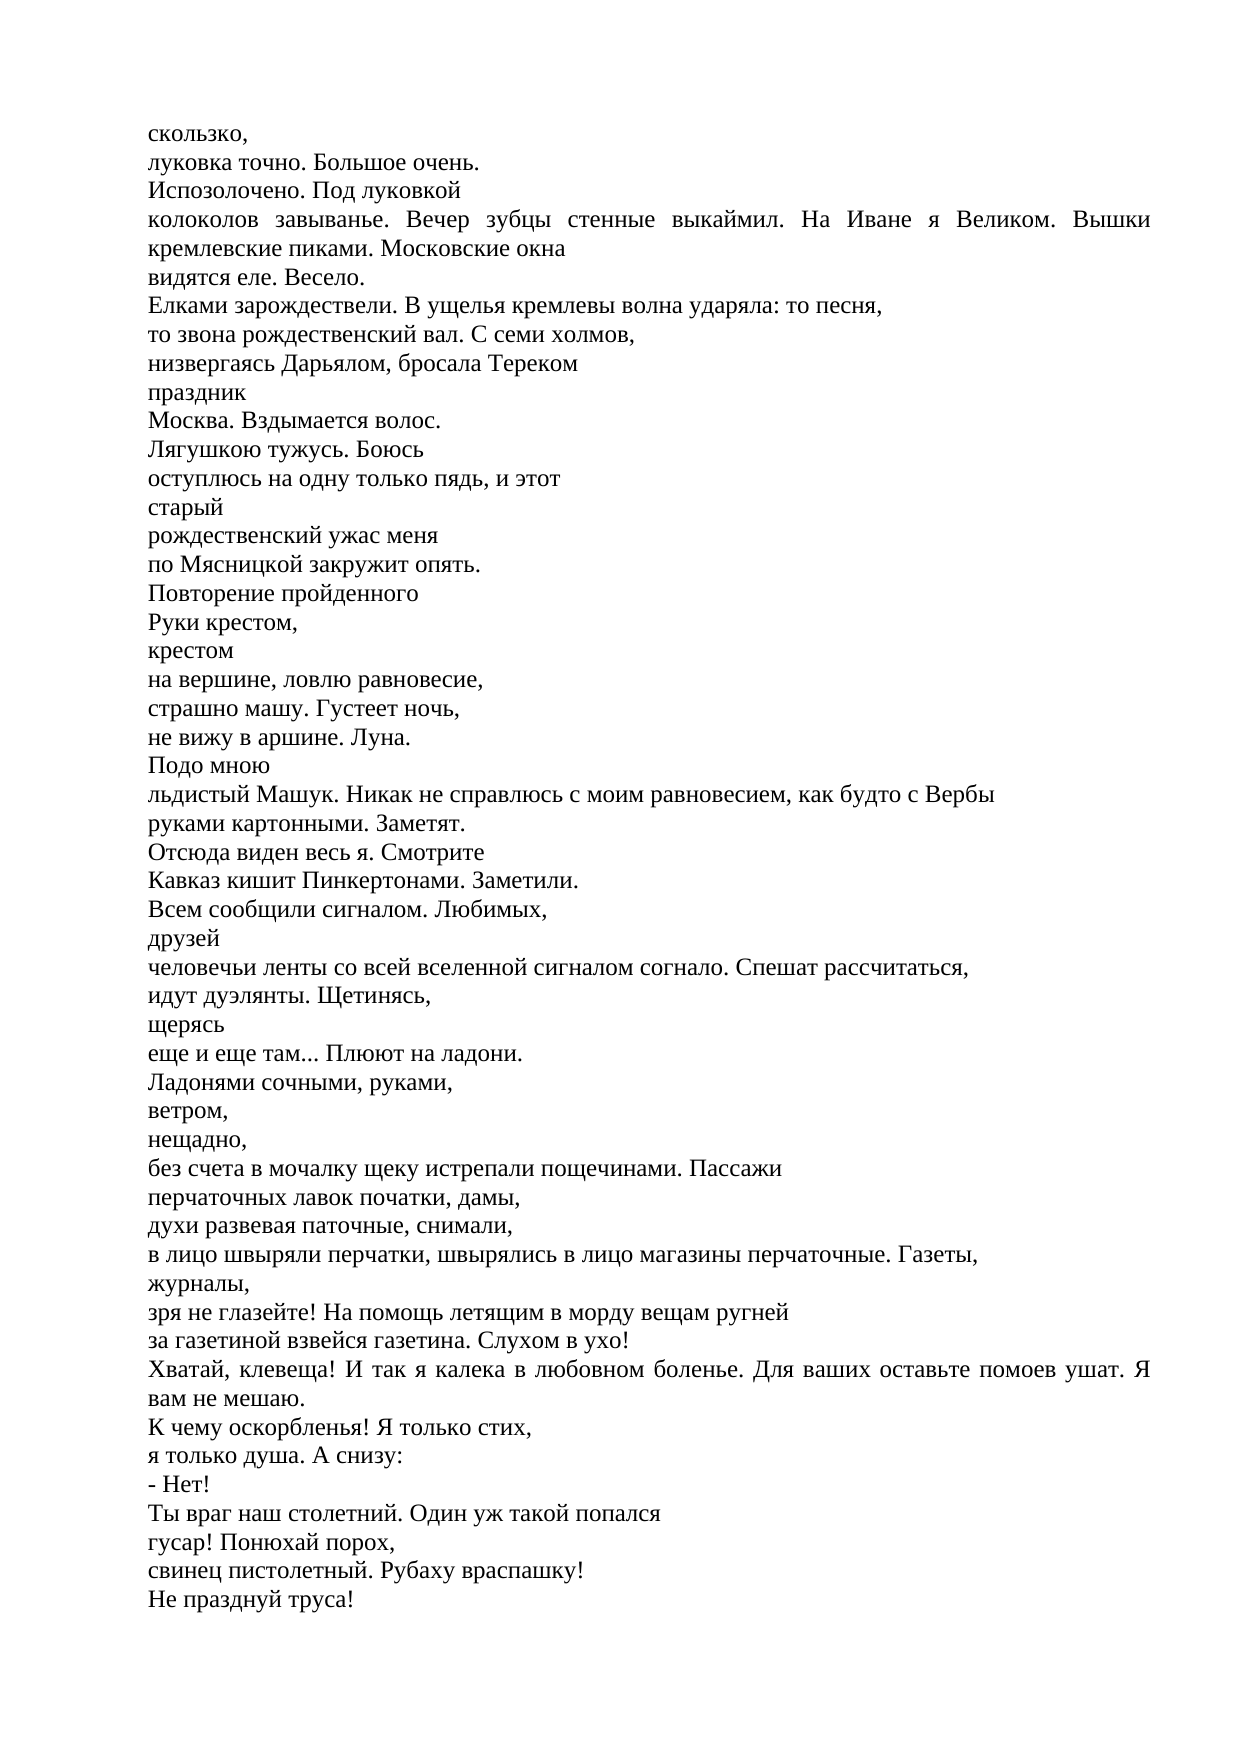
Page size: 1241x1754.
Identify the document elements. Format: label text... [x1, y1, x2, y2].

text Повторение пройденного [148, 578, 1152, 607]
text Москва. Вздымается волос. [148, 406, 1152, 434]
text льдистый Машук. Никак не справлюсь с моим равновесием, как будто с Вербы [148, 779, 1152, 808]
text идут дуэлянты. Щетинясь, [148, 981, 1152, 1009]
text нещадно, [148, 1124, 1152, 1153]
text Не празднуй труса! [148, 1584, 1152, 1613]
text луковка точно. Большое очень. [148, 147, 1152, 176]
text Ладонями сочными, руками, [148, 1067, 1152, 1096]
text по Мясницкой закружит опять. [148, 549, 1152, 578]
text страшно машу. Густеет ночь, [148, 693, 1152, 722]
text Хватай, клевеща! И так я калека в любовном боленье. Для ваших оставьте помоев ушат. Я вам не мешаю. [148, 1354, 1152, 1412]
text - Нет! [148, 1469, 1152, 1498]
text гусар! Понюхай порох, [148, 1527, 1152, 1556]
text старый [148, 492, 1152, 521]
text ветром, [148, 1096, 1152, 1124]
text щерясь [148, 1009, 1152, 1038]
text руками картонными. Заметят. [148, 808, 1152, 837]
text друзей [148, 923, 1152, 952]
text праздник [148, 377, 1152, 406]
text за газетиной взвейся газетина. Слухом в ухо! [148, 1326, 1152, 1354]
text на вершине, ловлю равновесие, [148, 664, 1152, 693]
text я только душа. А снизу: [148, 1441, 1152, 1469]
text зря не глазейте! На помощь летящим в морду вещам ругней [148, 1297, 1152, 1326]
text без счета в мочалку щеку истрепали пощечинами. Пассажи [148, 1153, 1152, 1182]
text духи развевая паточные, снимали, [148, 1211, 1152, 1239]
text Испозолочено. Под луковкой [148, 176, 1152, 204]
text Всем сообщили сигналом. Любимых, [148, 894, 1152, 923]
text скользко, [148, 118, 1152, 147]
text свинец пистолетный. Рубаху враспашку! [148, 1556, 1152, 1584]
text еще и еще там... Плюют на ладони. [148, 1038, 1152, 1067]
text Руки крестом, [148, 607, 1152, 636]
text К чему оскорбленья! Я только стих, [148, 1412, 1152, 1441]
text оступлюсь на одну только пядь, и этот [148, 463, 1152, 492]
text журналы, [148, 1268, 1152, 1297]
text Отсюда виден весь я. Смотрите [148, 837, 1152, 866]
text в лицо швыряли перчатки, швырялись в лицо магазины перчаточные. Газеты, [148, 1239, 1152, 1268]
text Подо мною [148, 751, 1152, 779]
text рождественский ужас меня [148, 521, 1152, 549]
text Елками зарождествели. В ущелья кремлевы волна ударяла: то песня, [148, 291, 1152, 319]
text колоколов завыванье. Вечер зубцы стенные выкаймил. На Иване я Великом. Вышки кремлевские пиками. Московские окна [148, 204, 1152, 262]
text видятся еле. Весело. [148, 262, 1152, 291]
text человечьи ленты со всей вселенной сигналом согнало. Спешат рассчитаться, [148, 952, 1152, 981]
text не вижу в аршине. Луна. [148, 722, 1152, 751]
text низвергаясь Дарьялом, бросала Тереком [148, 348, 1152, 377]
text то звона рождественский вал. С семи холмов, [148, 319, 1152, 348]
text перчаточных лавок початки, дамы, [148, 1182, 1152, 1211]
text Лягушкою тужусь. Боюсь [148, 434, 1152, 463]
text Кавказ кишит Пинкертонами. Заметили. [148, 866, 1152, 894]
text Ты враг наш столетний. Один уж такой попался [148, 1498, 1152, 1527]
text крестом [148, 636, 1152, 664]
